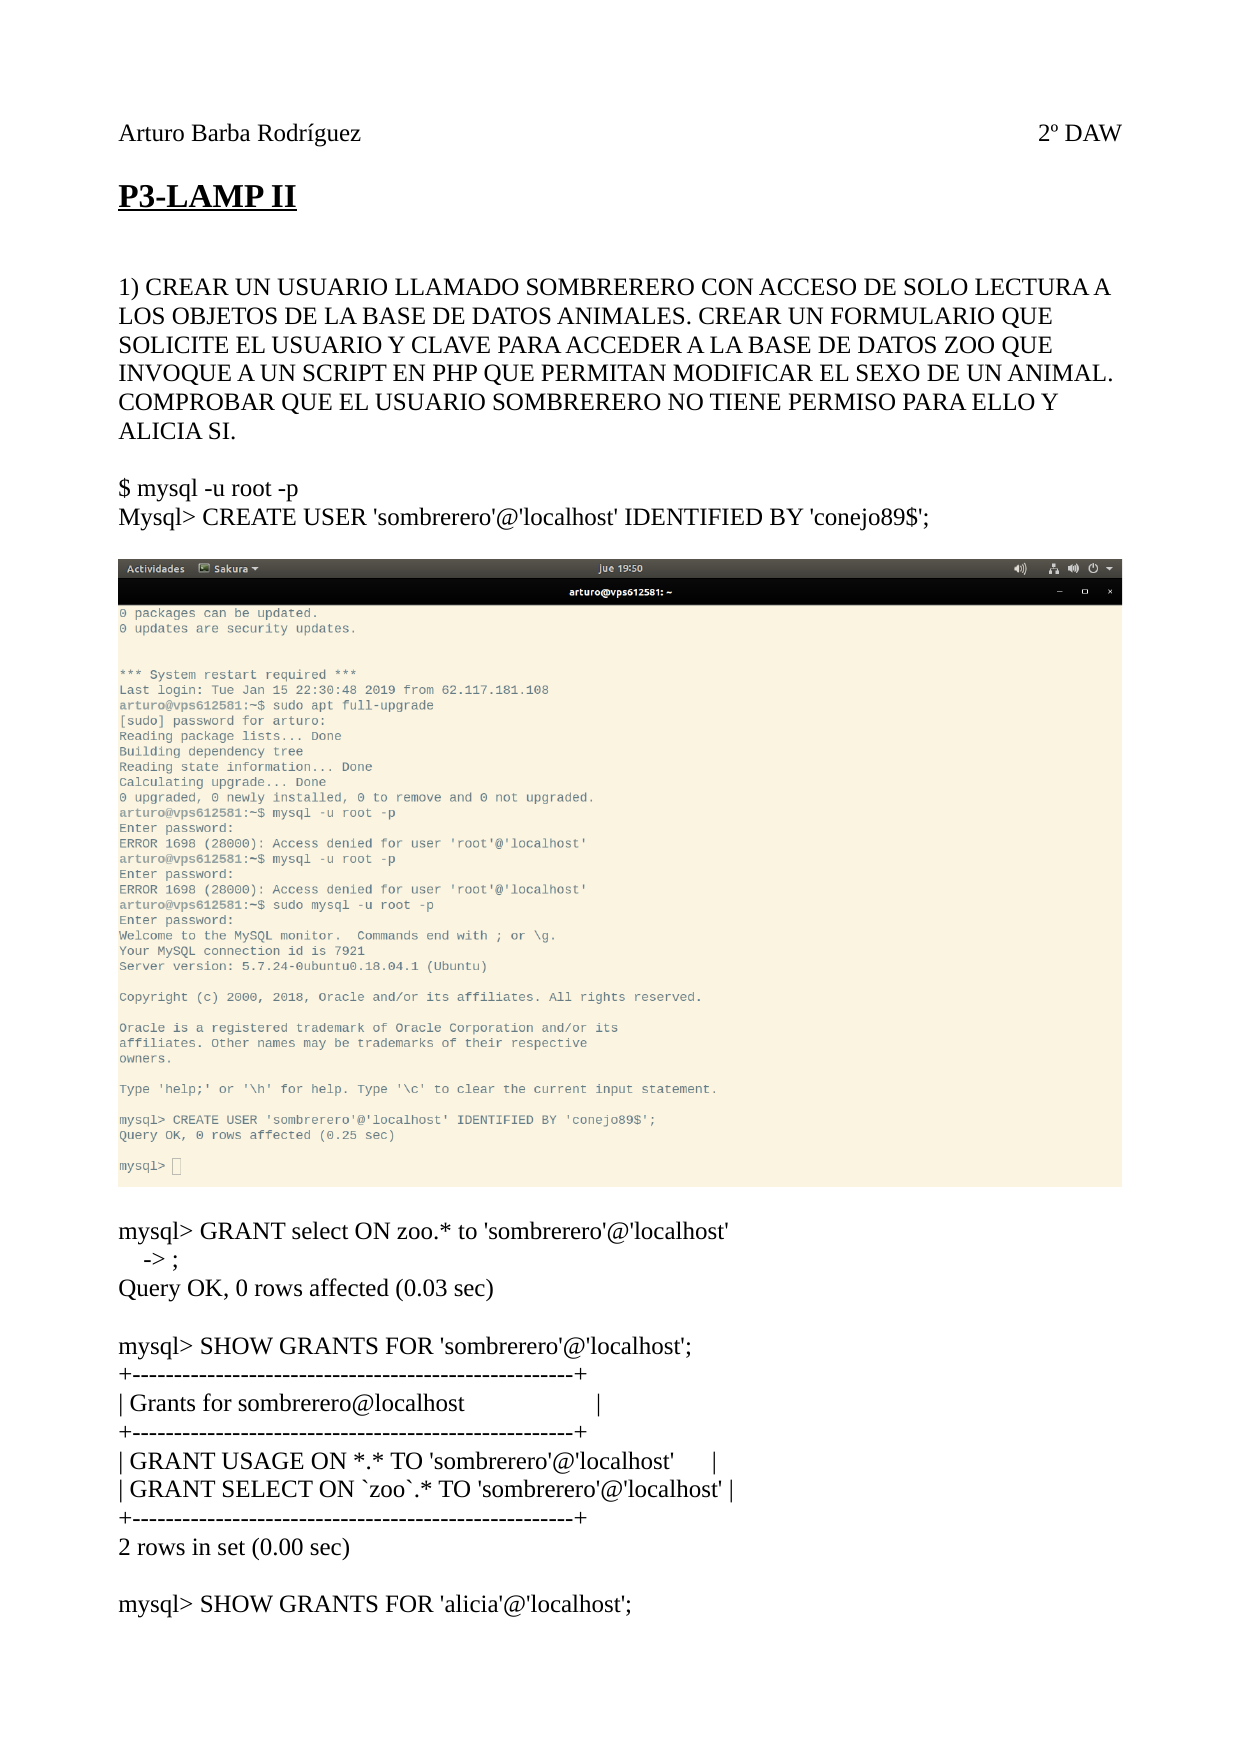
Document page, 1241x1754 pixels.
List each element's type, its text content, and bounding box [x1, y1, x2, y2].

text mysql> SHOW GRANTS FOR 'sombrerero'@'localhost'; [118, 1331, 1122, 1359]
text 2 rows in set (0.00 sec) [118, 1532, 1122, 1561]
text | GRANT USAGE ON *.* TO 'sombrerero'@'localhost' | [118, 1446, 1122, 1474]
text +-----------------------------------------------------+ [118, 1417, 1122, 1446]
picture [118, 559, 1123, 1187]
text | Grants for sombrerero@localhost | [118, 1388, 1122, 1417]
text mysql> SHOW GRANTS FOR 'alicia'@'localhost'; [118, 1589, 1122, 1618]
text | GRANT SELECT ON `zoo`.* TO 'sombrerero'@'localhost' | [118, 1474, 1122, 1503]
text $ mysql -u root -p [118, 473, 1122, 502]
text +-----------------------------------------------------+ [118, 1503, 1122, 1532]
text -> ; [118, 1244, 1122, 1273]
text +-----------------------------------------------------+ [118, 1359, 1122, 1388]
text P3-LAMP II [118, 176, 1122, 215]
text 1) CREAR UN USUARIO LLAMADO SOMBRERERO CON ACCESO DE SOLO LECTURA A LOS OBJETOS DE LA BASE DE DATOS ANIMALES. CREAR UN FORMULARIO QUE SOLICITE EL USUARIO Y CLAVE PARA ACCEDER A LA BASE DE DATOS ZOO QUE INVOQUE A UN SCRIPT EN PHP QUE PERMITAN MODIFICAR EL SEXO DE UN ANIMAL. COMPROBAR QUE EL USUARIO SOMBRERERO NO TIENE PERMISO PARA ELLO Y ALICIA SI. [118, 272, 1122, 445]
text mysql> GRANT select ON zoo.* to 'sombrerero'@'localhost' [118, 1216, 1122, 1244]
text Query OK, 0 rows affected (0.03 sec) [118, 1273, 1122, 1302]
text Mysql> CREATE USER 'sombrerero'@'localhost' IDENTIFIED BY 'conejo89$'; [118, 502, 1122, 531]
